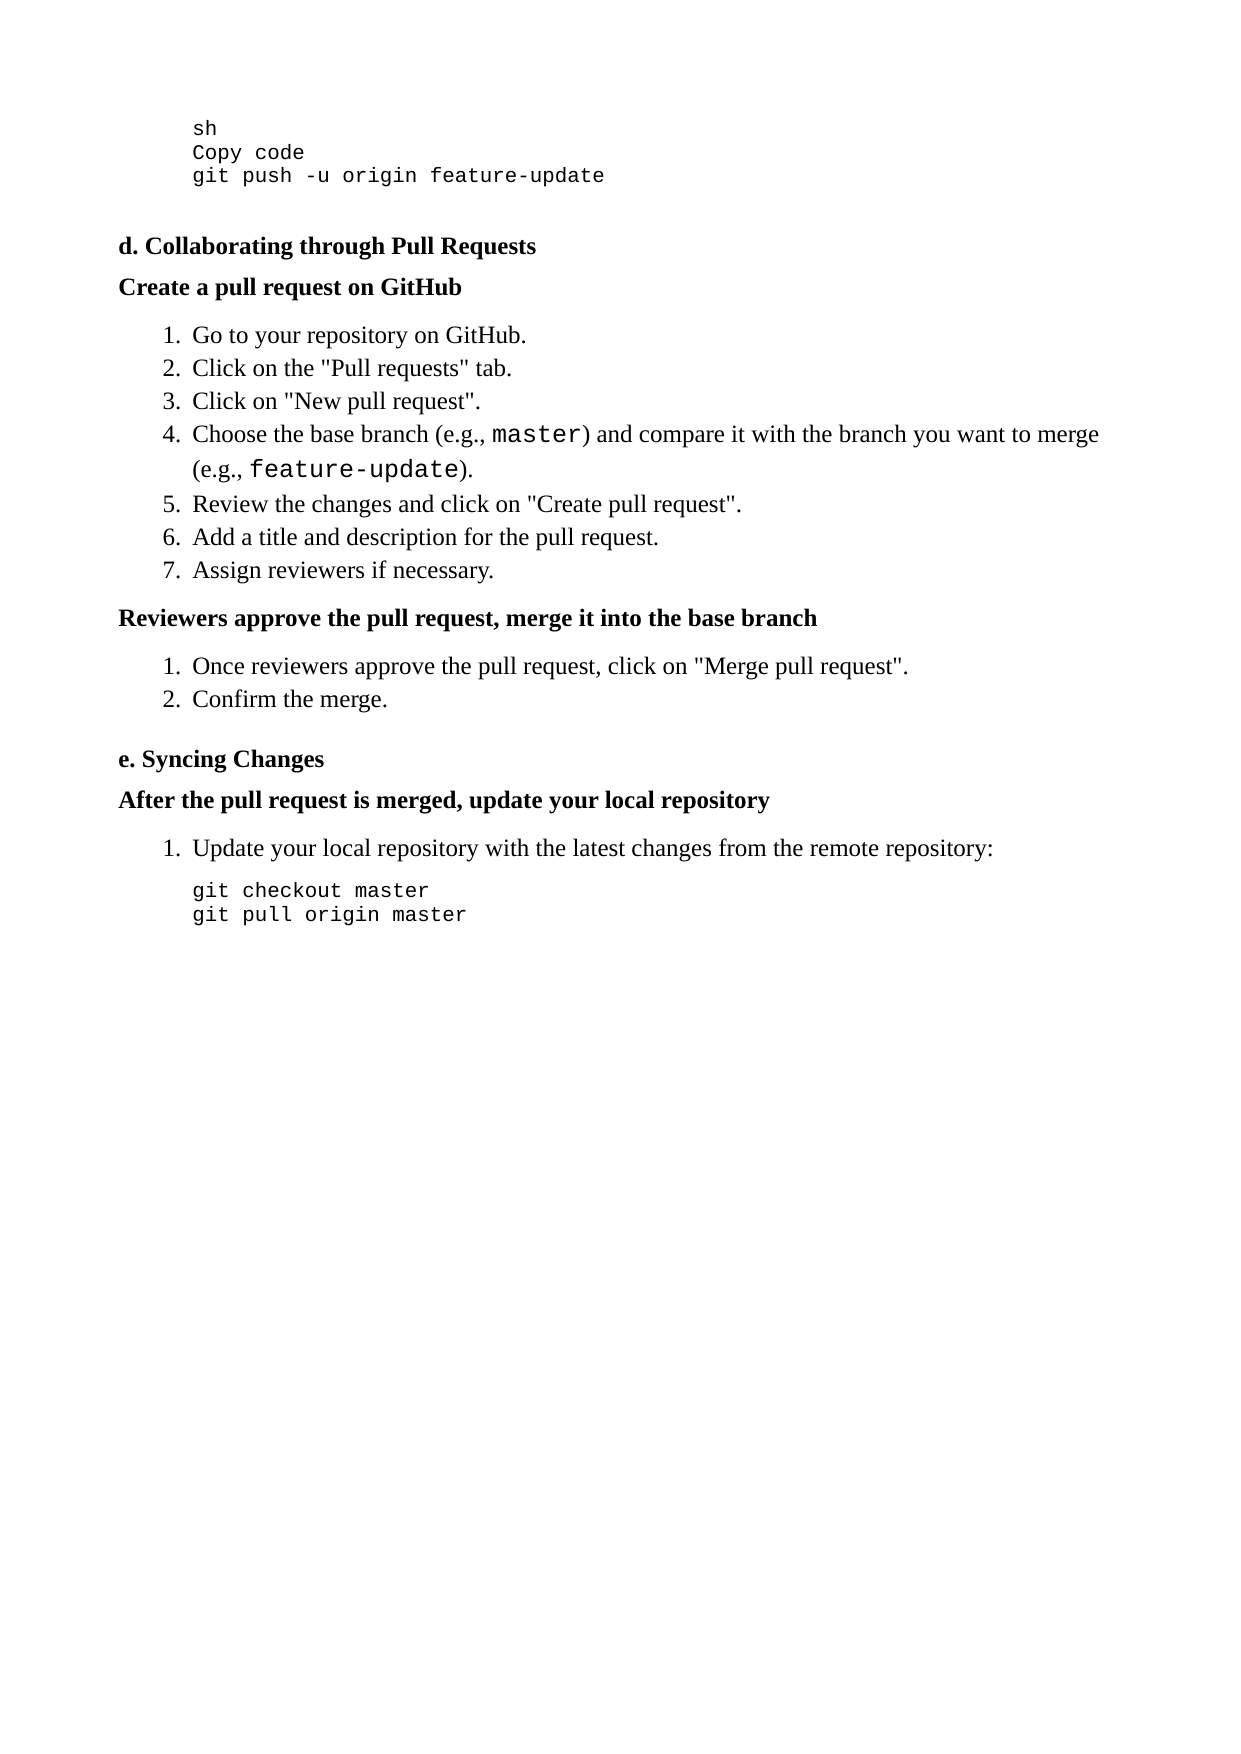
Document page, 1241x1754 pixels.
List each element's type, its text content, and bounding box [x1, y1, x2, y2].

list Choose the base branch (e.g., master) and compare it with the branch you want to merge (e.g., feature-update). [162, 419, 1122, 485]
subtitle d. Collaborating through Pull Requests [118, 231, 1122, 260]
list Once reviewers approve the pull request, click on "Merge pull request". [162, 651, 1122, 679]
list Copy code [162, 142, 1122, 165]
list Review the changes and click on "Create pull request". [162, 489, 1122, 518]
list Add a title and description for the pull request. [162, 522, 1122, 551]
text Reviewers approve the pull request, merge it into the base branch [118, 603, 1122, 632]
text After the pull request is merged, update your local repository [118, 785, 1122, 814]
list Click on the "Pull requests" tab. [162, 353, 1122, 382]
list Click on "New pull request". [162, 386, 1122, 415]
list Assign reviewers if necessary. [162, 556, 1122, 584]
list Go to your repository on GitHub. [162, 320, 1122, 349]
list git pull origin master [162, 904, 1122, 928]
text Create a pull request on GitHub [118, 272, 1122, 301]
list Update your local repository with the latest changes from the remote repository: [162, 833, 1122, 861]
list git checkout master [162, 880, 1122, 904]
list Confirm the merge. [162, 684, 1122, 712]
subtitle e. Syncing Changes [118, 744, 1122, 773]
list sh [162, 118, 1122, 142]
list git push -u origin feature-update [162, 165, 1122, 189]
